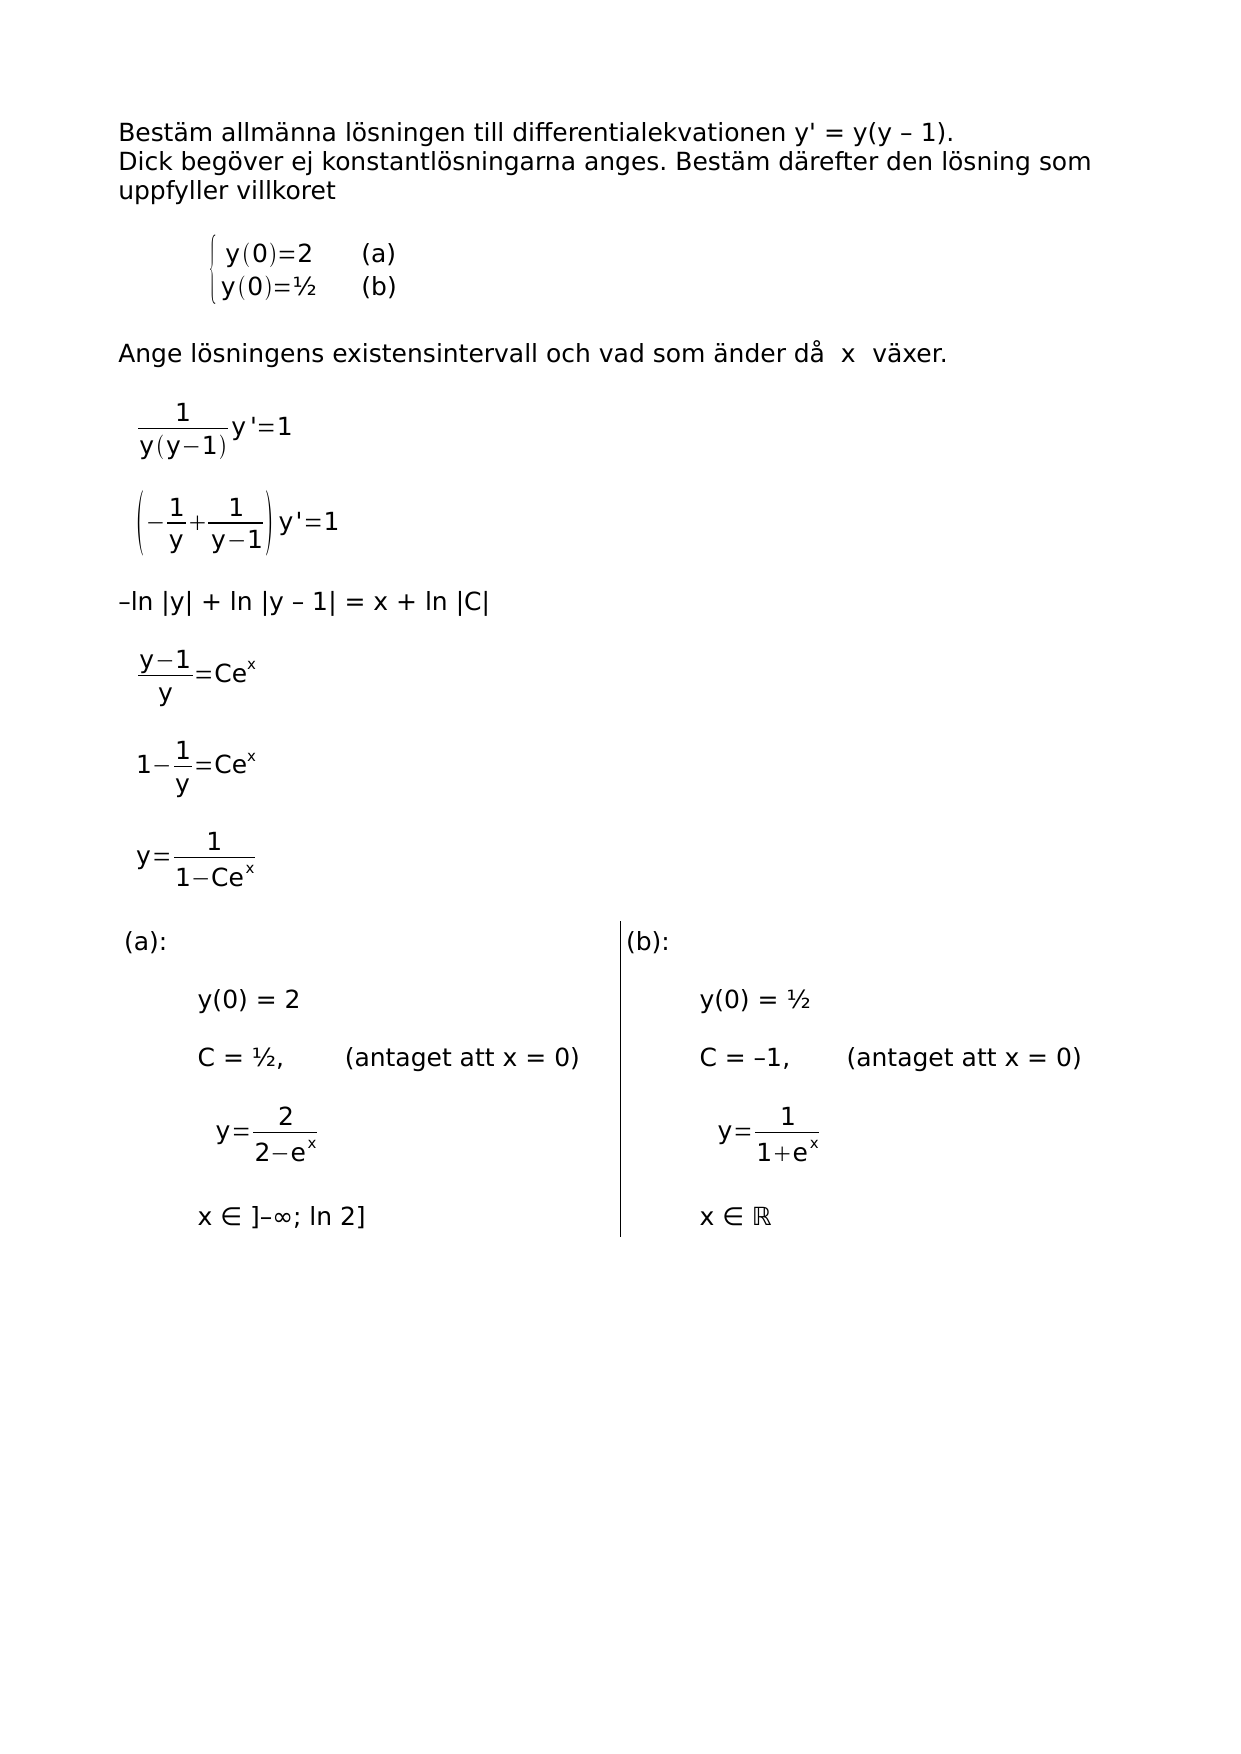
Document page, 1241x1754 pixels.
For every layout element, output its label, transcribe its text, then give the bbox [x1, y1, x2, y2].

table_header (a): y(0) = 2 C = ½, (antaget att x = 0) x ∈ ]–∞; ln 2] [118, 921, 620, 1237]
table_header (b): y(0) = ½ C = –1, (antaget att x = 0) x ∈ ℝ [621, 921, 1122, 1237]
text Dick begöver ej konstantlösningarna anges. Bestäm därefter den lösning som uppfyller villkoret [118, 147, 1122, 206]
text Ange lösningens existensintervall och vad som änder då x växer. [118, 340, 1122, 369]
text –ln |y| + ln |y – 1| = x + ln |C| [118, 587, 1122, 616]
text Bestäm allmänna lösningen till differentialekvationen y' = y(y – 1). [118, 118, 1122, 147]
